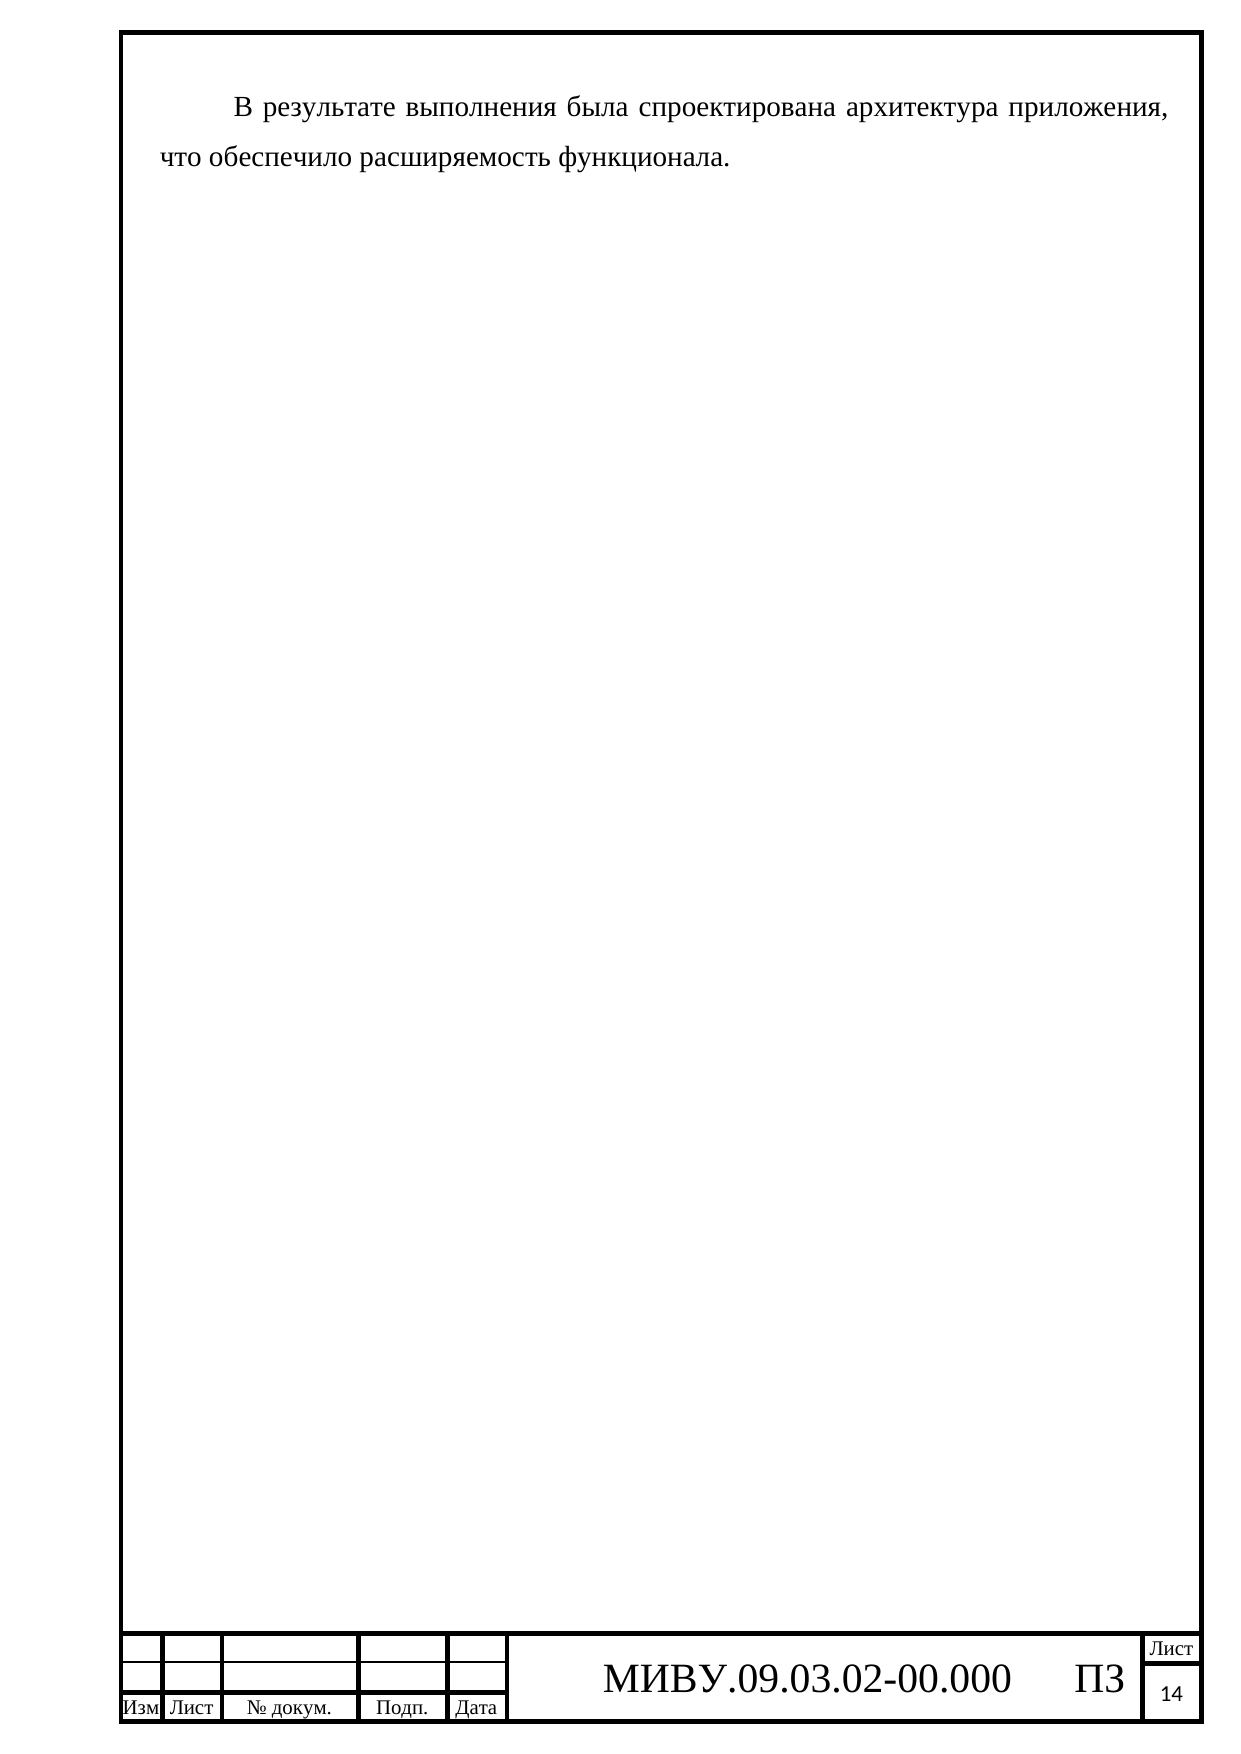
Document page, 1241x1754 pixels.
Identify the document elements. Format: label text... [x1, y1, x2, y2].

text В результате выполнения была спроектирована архитектура приложения, что обеспечило расширяемость функционала. [159, 89, 1169, 172]
